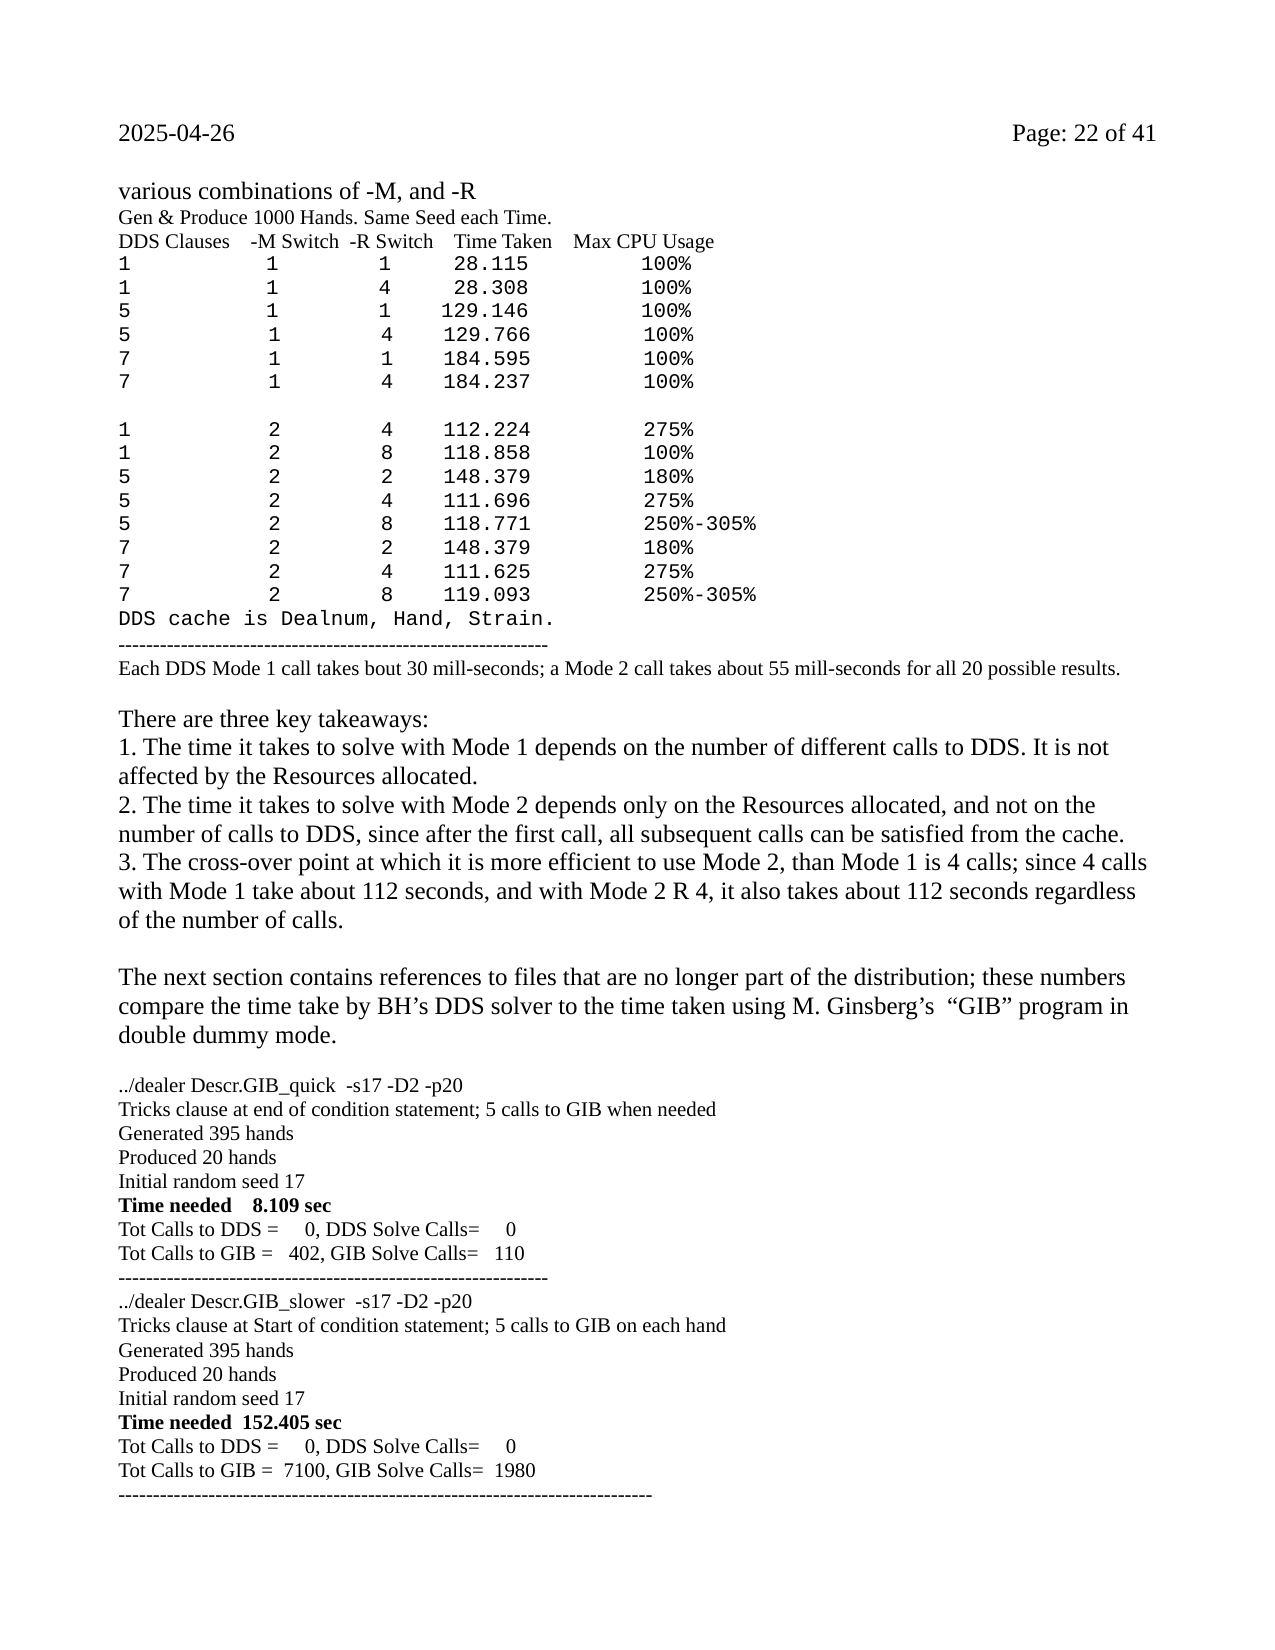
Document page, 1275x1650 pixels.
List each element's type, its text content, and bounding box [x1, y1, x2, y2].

text Initial random seed 17 [118, 1169, 1157, 1193]
text ../dealer Descr.GIB_slower -s17 -D2 -p20 [118, 1289, 1157, 1313]
text Tricks clause at end of condition statement; 5 calls to GIB when needed [118, 1097, 1157, 1121]
text Tot Calls to DDS = 0, DDS Solve Calls= 0 [118, 1434, 1157, 1458]
text -------------------------------------------------------------- [118, 1265, 1157, 1289]
text 1 1 4 28.308 100% [118, 277, 1157, 301]
text 7 1 4 184.237 100% [118, 371, 1157, 395]
text 5 2 8 118.771 250%-305% [118, 513, 1157, 537]
text The next section contains references to files that are no longer part of the distribution; these numbers compare the time take by BH’s DDS solver to the time taken using M. Ginsberg’s “GIB” program in double dummy mode. [118, 962, 1157, 1049]
text 5 2 2 148.379 180% [118, 466, 1157, 490]
text 5 1 1 129.146 100% [118, 301, 1157, 324]
text 1 1 1 28.115 100% [118, 253, 1157, 277]
text ----------------------------------------------------------------------------- [118, 1482, 1157, 1506]
text DDS Clauses -M Switch -R Switch Time Taken Max CPU Usage [118, 229, 1157, 253]
text -------------------------------------------------------------- [118, 632, 1157, 656]
text 7 2 4 111.625 275% [118, 561, 1157, 584]
text Produced 20 hands [118, 1362, 1157, 1386]
text Generated 395 hands [118, 1121, 1157, 1145]
text Tricks clause at Start of condition statement; 5 calls to GIB on each hand [118, 1313, 1157, 1337]
text 3. The cross-over point at which it is more efficient to use Mode 2, than Mode 1 is 4 calls; since 4 calls with Mode 1 take about 112 seconds, and with Mode 2 R 4, it also takes about 112 seconds regardless of the number of calls. [118, 847, 1157, 934]
text Each DDS Mode 1 call takes bout 30 mill-seconds; a Mode 2 call takes about 55 mill-seconds for all 20 possible results. [118, 656, 1157, 680]
text 5 2 4 111.696 275% [118, 490, 1157, 513]
text ../dealer Descr.GIB_quick -s17 -D2 -p20 [118, 1073, 1157, 1097]
text 1 2 8 118.858 100% [118, 442, 1157, 466]
text 7 2 2 148.379 180% [118, 537, 1157, 561]
text Time needed 8.109 sec [118, 1193, 1157, 1217]
text Initial random seed 17 [118, 1386, 1157, 1410]
text 7 2 8 119.093 250%-305% [118, 584, 1157, 608]
text Tot Calls to GIB = 7100, GIB Solve Calls= 1980 [118, 1458, 1157, 1482]
text Time needed 152.405 sec [118, 1410, 1157, 1434]
text 1 2 4 112.224 275% [118, 419, 1157, 442]
text 7 1 1 184.595 100% [118, 348, 1157, 371]
text 5 1 4 129.766 100% [118, 324, 1157, 348]
text 1. The time it takes to solve with Mode 1 depends on the number of different calls to DDS. It is not affected by the Resources allocated. [118, 732, 1157, 790]
text Tot Calls to DDS = 0, DDS Solve Calls= 0 [118, 1217, 1157, 1241]
text There are three key takeaways: [118, 704, 1157, 732]
text Tot Calls to GIB = 402, GIB Solve Calls= 110 [118, 1241, 1157, 1265]
text Produced 20 hands [118, 1145, 1157, 1169]
text 2. The time it takes to solve with Mode 2 depends only on the Resources allocated, and not on the number of calls to DDS, since after the first call, all subsequent calls can be satisfied from the cache. [118, 790, 1157, 847]
text Gen & Produce 1000 Hands. Same Seed each Time. [118, 205, 1157, 229]
text various combinations of -M, and -R [118, 176, 1157, 205]
text DDS cache is Dealnum, Hand, Strain. [118, 608, 1157, 632]
text Generated 395 hands [118, 1337, 1157, 1362]
